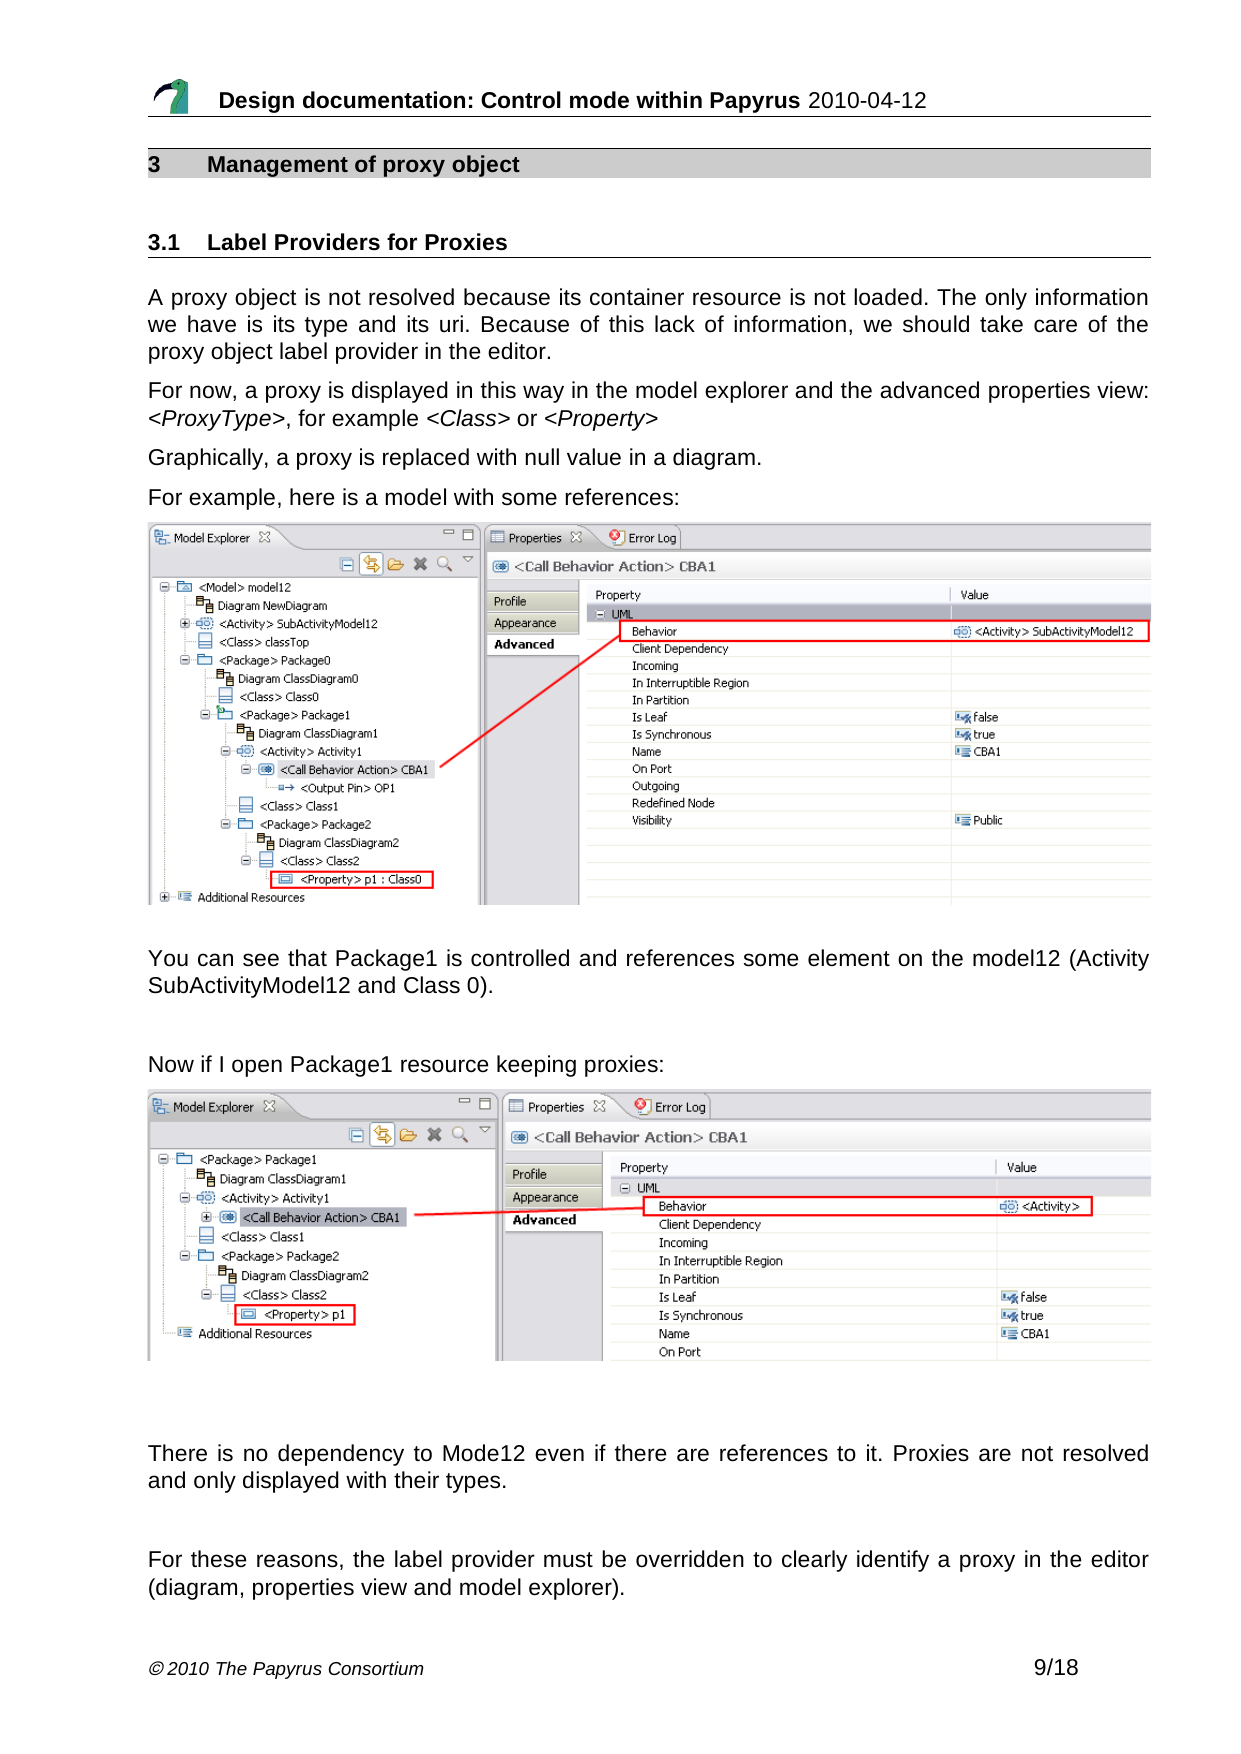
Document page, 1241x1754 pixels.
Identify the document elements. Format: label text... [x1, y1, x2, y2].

text Now if I open Package1 resource keeping proxies: [148, 1050, 1151, 1077]
subtitle Label Providers for Proxies [148, 225, 1151, 257]
text You can see that Package1 is controlled and references some element on the model12 (Activity SubActivityModel12 and Class 0). [148, 944, 1151, 998]
text For these reasons, the label provider must be overridden to clearly identify a proxy in the editor (diagram, properties view and model explorer). [148, 1546, 1151, 1600]
picture [147, 1089, 1152, 1361]
text There is no dependency to Mode12 even if there are references to it. Proxies are not resolved and only displayed with their types. [148, 1439, 1151, 1494]
text For example, here is a model with some references: [148, 483, 1151, 510]
subtitle Management of proxy object [148, 149, 1151, 178]
picture [147, 522, 1152, 905]
text A proxy object is not resolved because its container resource is not loaded. The only information we have is its type and its uri. Because of this lack of information, we should take care of the proxy object label provider in the editor. [148, 283, 1151, 364]
picture [153, 79, 189, 114]
text Graphically, a proxy is replaced with null value in a diagram. [148, 443, 1151, 471]
text For now, a proxy is displayed in this way in the model explorer and the advanced properties view: <ProxyType>, for example <Class> or <Property> [148, 377, 1151, 431]
